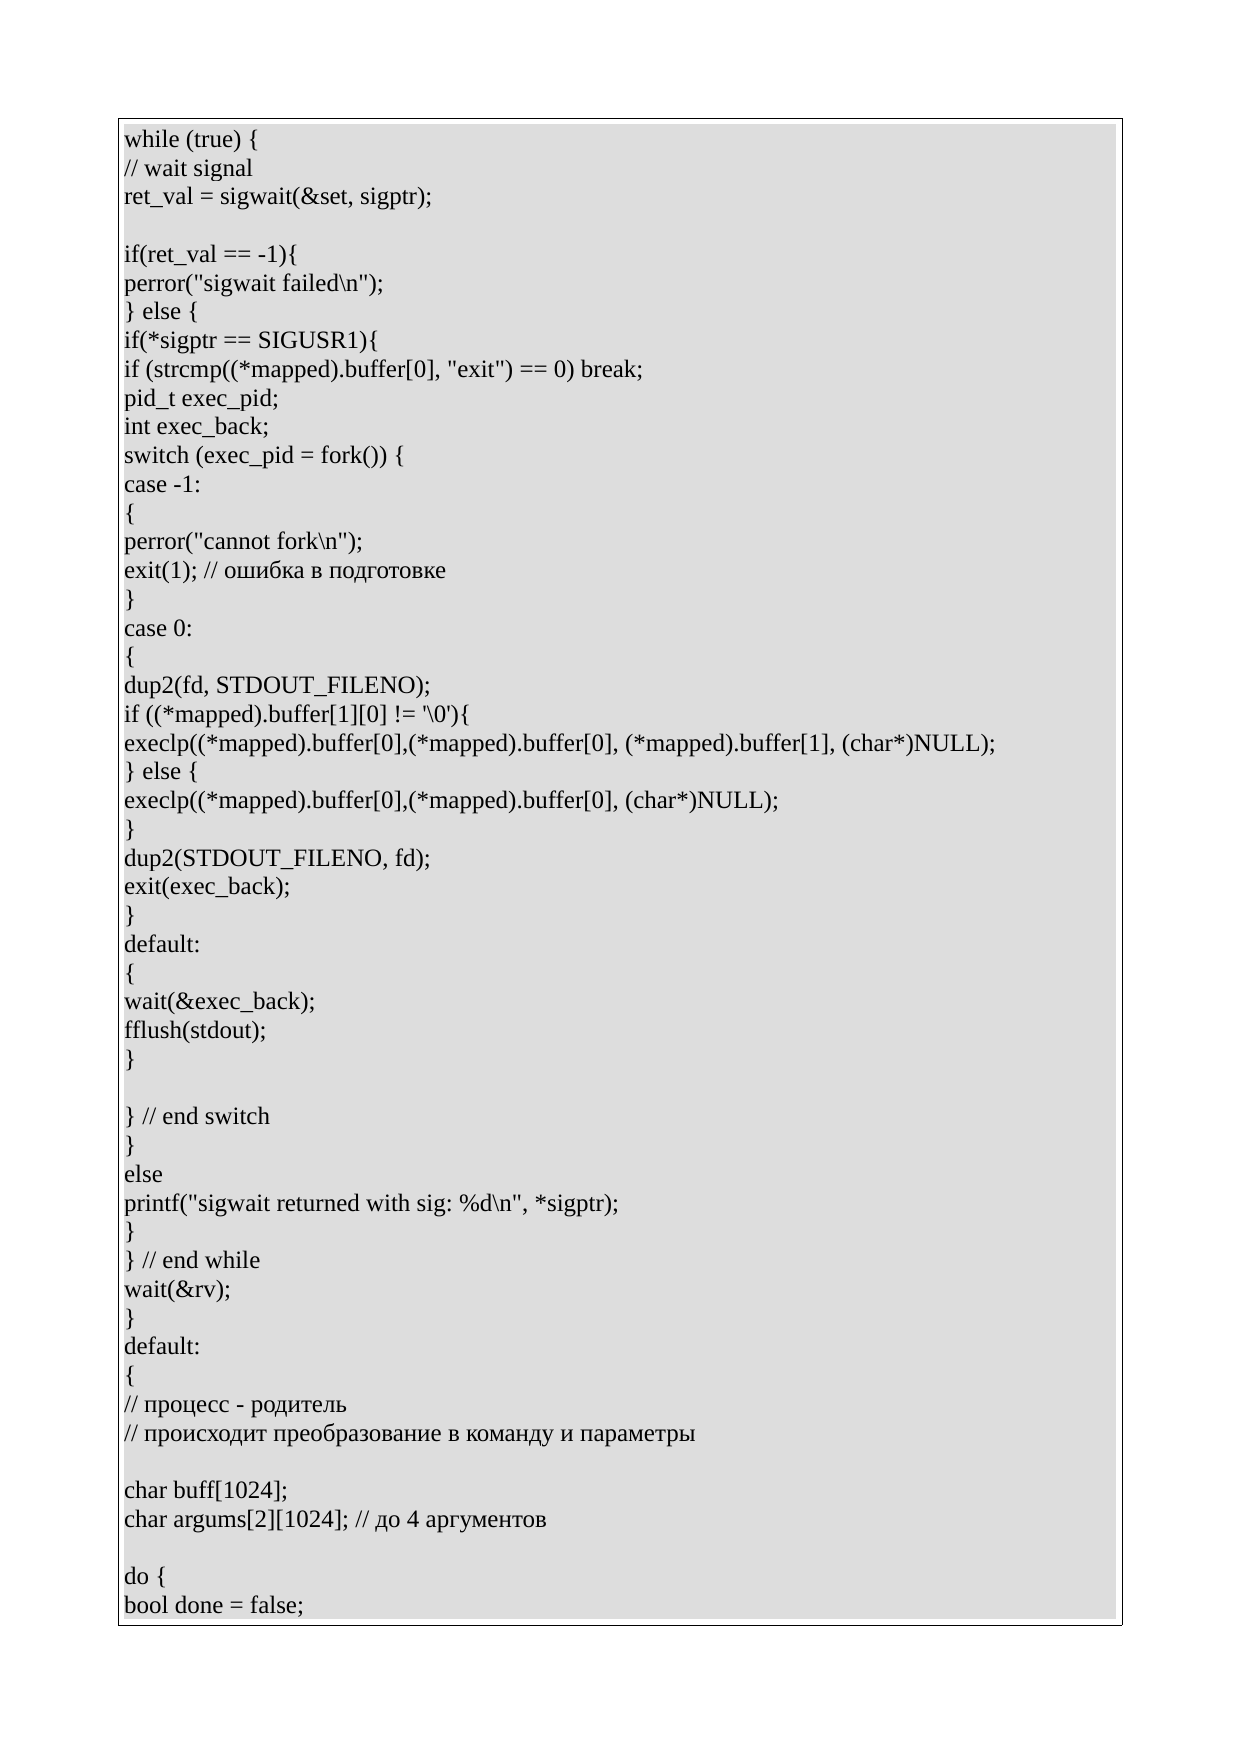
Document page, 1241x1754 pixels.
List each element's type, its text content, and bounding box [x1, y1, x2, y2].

table_header while (true) { // wait signal ret_val = sigwait(&set, sigptr); if(ret_val == -1){ perror("sigwait failed\n"); } else { if(*sigptr == SIGUSR1){ if (strcmp((*mapped).buffer[0], "exit") == 0) break; pid_t exec_pid; int exec_back; switch (exec_pid = fork()) { case -1: { perror("cannot fork\n"); exit(1); // ошибка в подготовке } case 0: { dup2(fd, STDOUT_FILENO); if ((*mapped).buffer[1][0] != '\0'){ execlp((*mapped).buffer[0],(*mapped).buffer[0], (*mapped).buffer[1], (char*)NULL); } else { execlp((*mapped).buffer[0],(*mapped).buffer[0], (char*)NULL); } dup2(STDOUT_FILENO, fd); exit(exec_back); } default: { wait(&exec_back); fflush(stdout); } } // end switch } else printf("sigwait returned with sig: %d\n", *sigptr); } } // end while wait(&rv); } default: { // процесс - родитель // происходит преобразование в команду и параметры char buff[1024]; char argums[2][1024]; // до 4 аргументов do { bool done = false; [119, 119, 1122, 1625]
